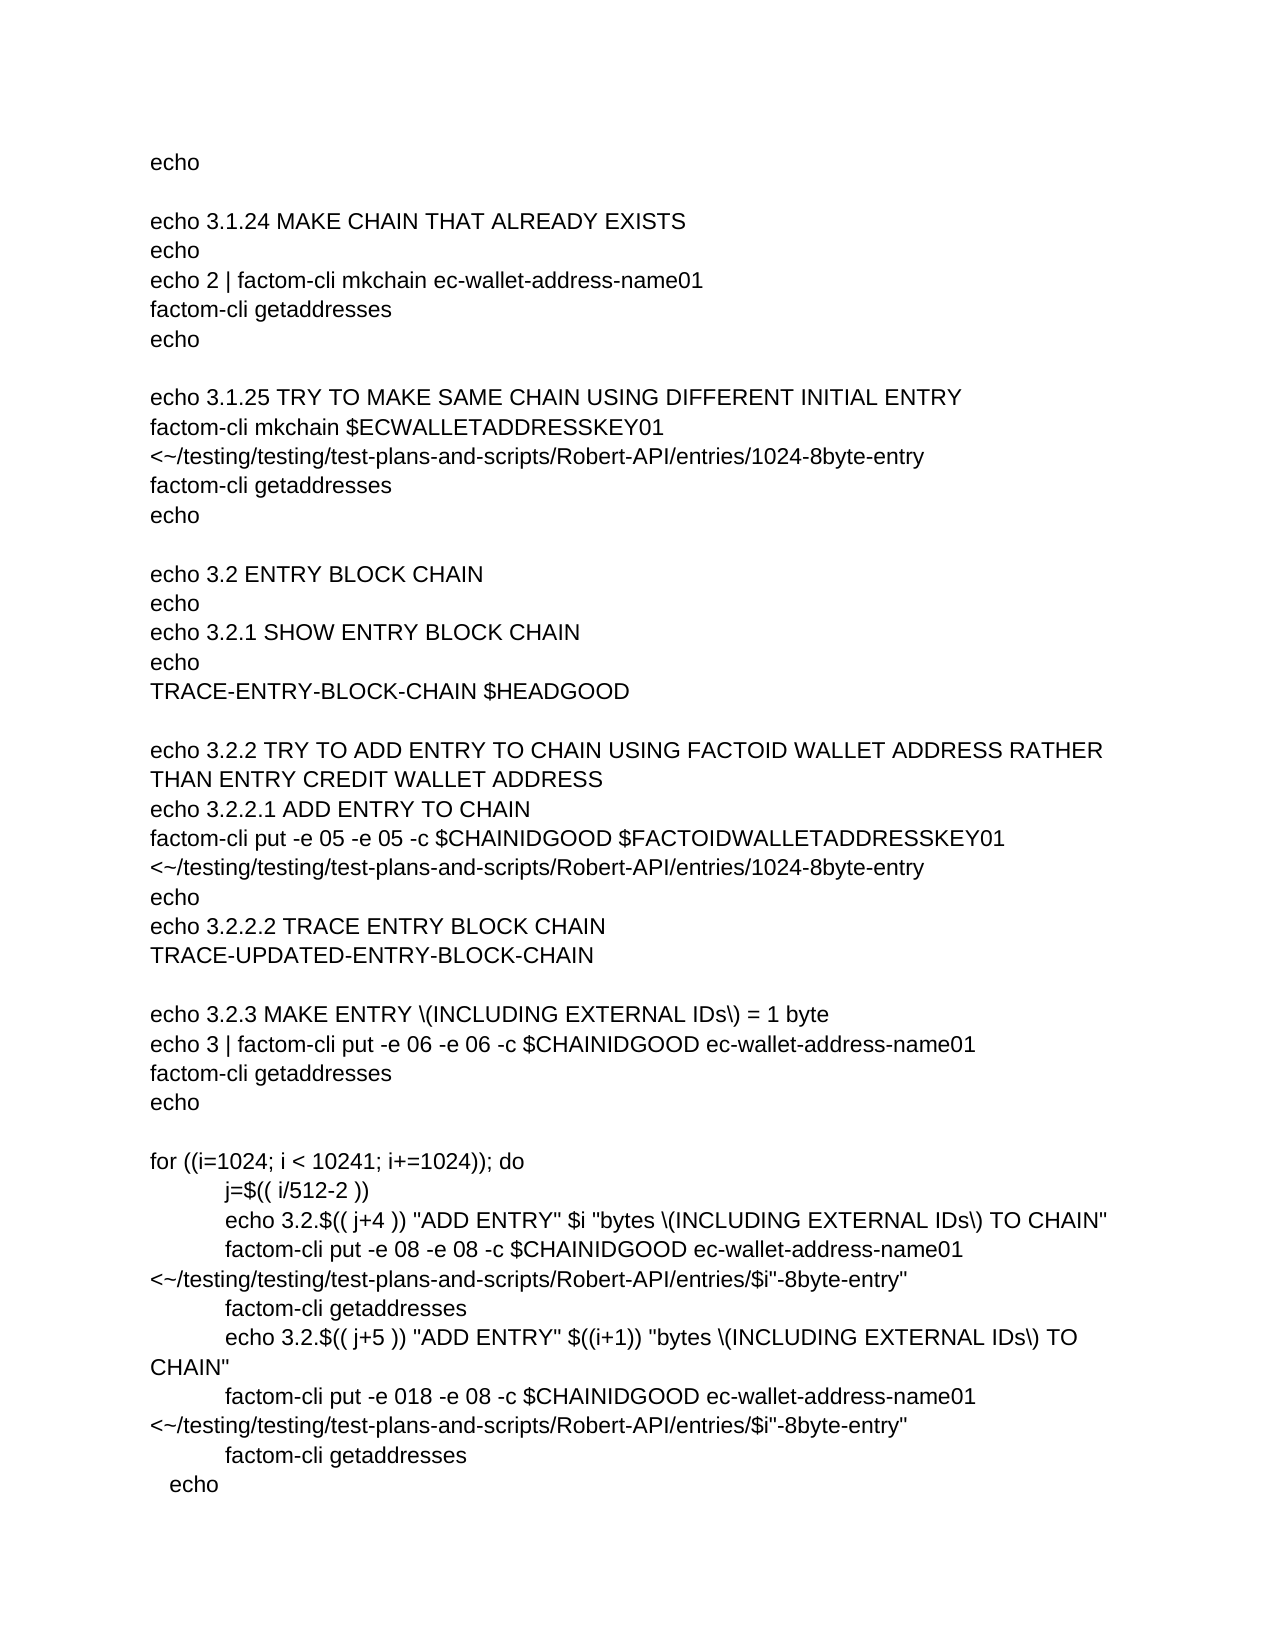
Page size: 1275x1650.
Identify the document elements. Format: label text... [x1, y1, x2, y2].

text echo [150, 326, 1125, 352]
text factom-cli put -e 018 -e 08 -c $CHAINIDGOOD ec-wallet-address-name01 <~/testing/testing/test-plans-and-scripts/Robert-API/entries/$i"-8byte-entry" [150, 1384, 1125, 1439]
text echo 3.2.$(( j+5 )) "ADD ENTRY" $((i+1)) "bytes \(INCLUDING EXTERNAL IDs\) TO CHAIN" [150, 1325, 1125, 1380]
text echo 3.1.25 TRY TO MAKE SAME CHAIN USING DIFFERENT INITIAL ENTRY [150, 385, 1125, 411]
text factom-cli put -e 08 -e 08 -c $CHAINIDGOOD ec-wallet-address-name01 <~/testing/testing/test-plans-and-scripts/Robert-API/entries/$i"-8byte-entry" [150, 1237, 1125, 1292]
text factom-cli getaddresses [150, 1061, 1125, 1086]
text echo 3 | factom-cli put -e 06 -e 06 -c $CHAINIDGOOD ec-wallet-address-name01 [150, 1031, 1125, 1057]
text factom-cli getaddresses [150, 297, 1125, 322]
text echo 3.2.$(( j+4 )) "ADD ENTRY" $i "bytes \(INCLUDING EXTERNAL IDs\) TO CHAIN" [150, 1207, 1125, 1233]
text echo [150, 1090, 1125, 1116]
text factom-cli getaddresses [150, 1296, 1125, 1321]
text factom-cli getaddresses [150, 473, 1125, 499]
text echo 3.2.3 MAKE ENTRY \(INCLUDING EXTERNAL IDs\) = 1 byte [150, 1002, 1125, 1027]
text factom-cli mkchain $ECWALLETADDRESSKEY01 <~/testing/testing/test-plans-and-scripts/Robert-API/entries/1024-8byte-entry [150, 414, 1125, 469]
text echo [150, 591, 1125, 616]
text echo 3.2.2 TRY TO ADD ENTRY TO CHAIN USING FACTOID WALLET ADDRESS RATHER THAN ENTRY CREDIT WALLET ADDRESS [150, 737, 1125, 792]
text echo 3.1.24 MAKE CHAIN THAT ALREADY EXISTS [150, 209, 1125, 234]
text echo [150, 649, 1125, 675]
text echo 3.2.1 SHOW ENTRY BLOCK CHAIN [150, 620, 1125, 646]
text echo [150, 1472, 1125, 1497]
text echo 3.2 ENTRY BLOCK CHAIN [150, 561, 1125, 587]
text echo [150, 150, 1125, 176]
text echo [150, 502, 1125, 528]
text echo [150, 238, 1125, 264]
text for ((i=1024; i < 10241; i+=1024)); do [150, 1149, 1125, 1174]
text factom-cli put -e 05 -e 05 -c $CHAINIDGOOD $FACTOIDWALLETADDRESSKEY01 <~/testing/testing/test-plans-and-scripts/Robert-API/entries/1024-8byte-entry [150, 826, 1125, 881]
text echo 3.2.2.1 ADD ENTRY TO CHAIN [150, 796, 1125, 822]
text echo [150, 884, 1125, 910]
text TRACE-ENTRY-BLOCK-CHAIN $HEADGOOD [150, 679, 1125, 704]
text TRACE-UPDATED-ENTRY-BLOCK-CHAIN [150, 943, 1125, 969]
text factom-cli getaddresses [150, 1442, 1125, 1468]
text j=$(( i/512-2 )) [150, 1178, 1125, 1204]
text echo 3.2.2.2 TRACE ENTRY BLOCK CHAIN [150, 914, 1125, 939]
text echo 2 | factom-cli mkchain ec-wallet-address-name01 [150, 267, 1125, 293]
